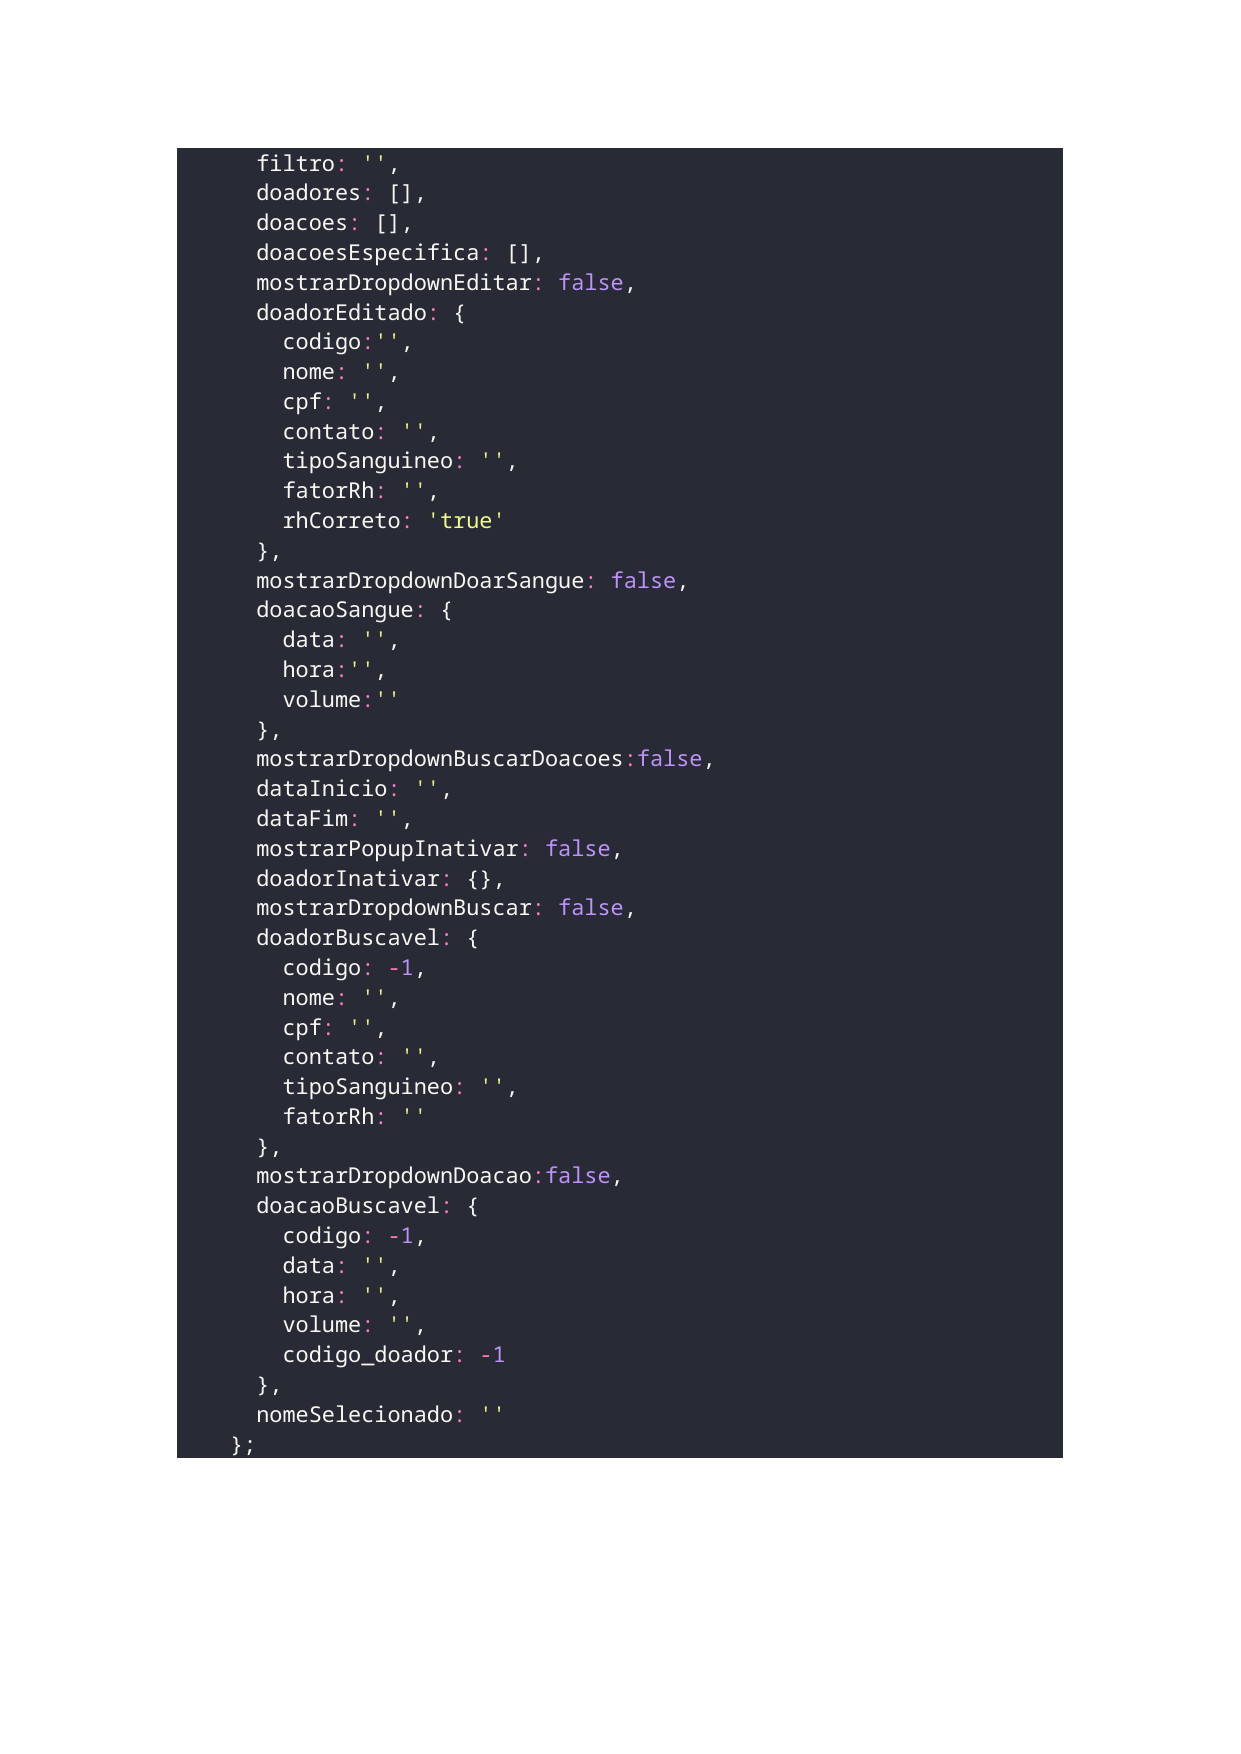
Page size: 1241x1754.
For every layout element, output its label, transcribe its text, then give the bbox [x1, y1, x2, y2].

text }, [177, 1369, 1063, 1399]
text doacoesEspecifica: [], [177, 237, 1063, 267]
text }, [177, 1131, 1063, 1161]
text codigo: -1, [177, 952, 1063, 982]
text }; [177, 1429, 1063, 1458]
text mostrarDropdownBuscarDoacoes:false, [177, 743, 1063, 773]
text mostrarDropdownEditar: false, [177, 267, 1063, 297]
text mostrarDropdownDoacao:false, [177, 1161, 1063, 1190]
text fatorRh: '' [177, 1101, 1063, 1131]
text doacoes: [], [177, 207, 1063, 237]
text hora: '', [177, 1280, 1063, 1309]
text fatorRh: '', [177, 475, 1063, 505]
text codigo:'', [177, 326, 1063, 356]
text cpf: '', [177, 1012, 1063, 1041]
text }, [177, 714, 1063, 743]
text cpf: '', [177, 386, 1063, 416]
text nomeSelecionado: '' [177, 1399, 1063, 1429]
text contato: '', [177, 1041, 1063, 1071]
text codigo_doador: -1 [177, 1339, 1063, 1369]
text nome: '', [177, 356, 1063, 386]
text doacaoSangue: { [177, 594, 1063, 624]
text volume: '', [177, 1309, 1063, 1339]
text doadorInativar: {}, [177, 863, 1063, 892]
text doadorEditado: { [177, 297, 1063, 326]
text tipoSanguineo: '', [177, 446, 1063, 475]
text mostrarDropdownBuscar: false, [177, 892, 1063, 922]
text dataFim: '', [177, 803, 1063, 833]
text tipoSanguineo: '', [177, 1071, 1063, 1101]
text rhCorreto: 'true' [177, 505, 1063, 535]
text hora:'', [177, 654, 1063, 684]
text doadores: [], [177, 177, 1063, 207]
text contato: '', [177, 416, 1063, 446]
text dataInicio: '', [177, 773, 1063, 803]
text data: '', [177, 1250, 1063, 1280]
text volume:'' [177, 684, 1063, 714]
text mostrarDropdownDoarSangue: false, [177, 565, 1063, 594]
text doacaoBuscavel: { [177, 1190, 1063, 1220]
text codigo: -1, [177, 1220, 1063, 1250]
text nome: '', [177, 982, 1063, 1012]
text doadorBuscavel: { [177, 922, 1063, 952]
text filtro: '', [177, 148, 1063, 177]
text mostrarPopupInativar: false, [177, 833, 1063, 863]
text }, [177, 535, 1063, 565]
text data: '', [177, 624, 1063, 654]
